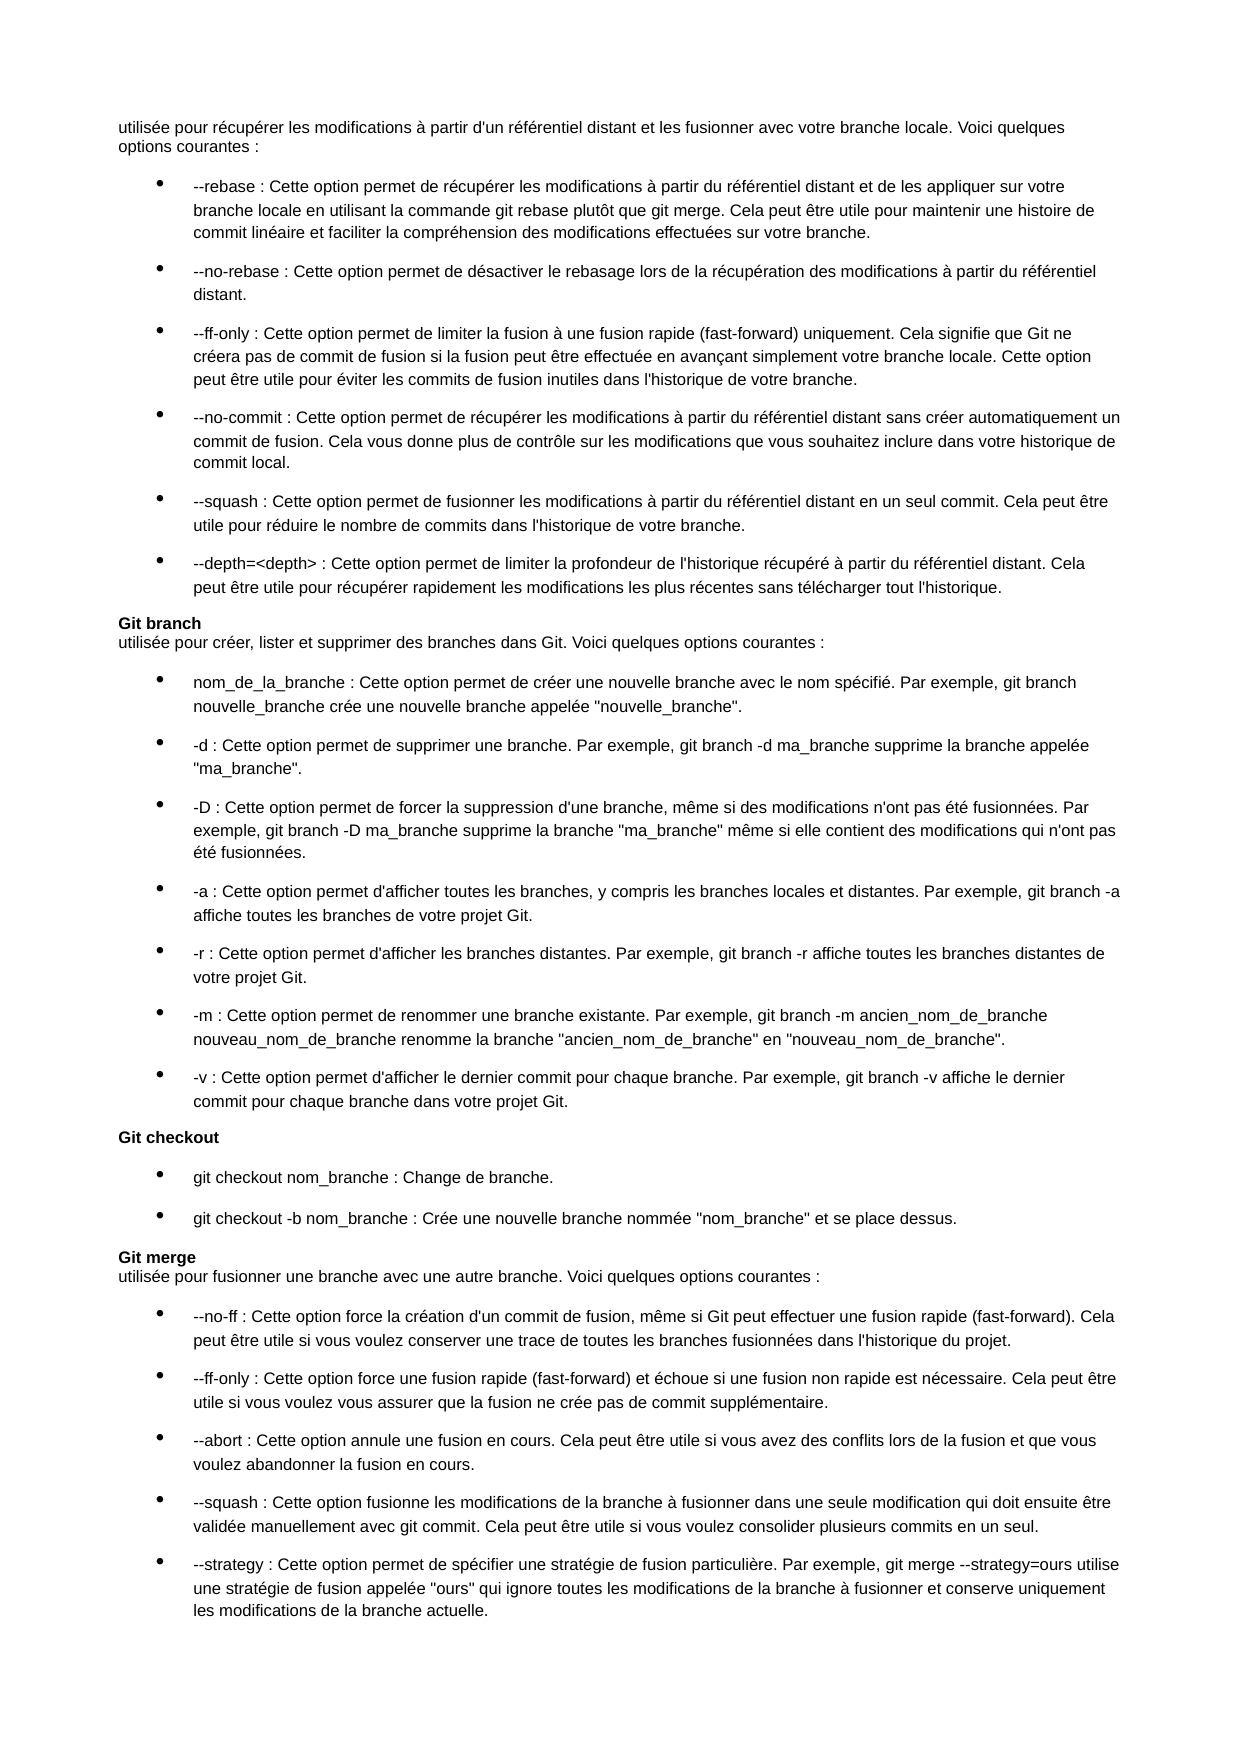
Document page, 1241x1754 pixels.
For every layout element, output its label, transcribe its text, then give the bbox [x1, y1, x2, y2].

list git checkout nom_branche : Change de branche. [156, 1166, 1122, 1189]
text utilisée pour créer, lister et supprimer des branches dans Git. Voici quelques options courantes : [118, 633, 1122, 652]
text utilisée pour récupérer les modifications à partir d'un référentiel distant et les fusionner avec votre branche locale. Voici quelques options courantes : [118, 118, 1122, 156]
list git checkout -b nom_branche : Crée une nouvelle branche nommée "nom_branche" et se place dessus. [156, 1207, 1122, 1230]
list --no-ff : Cette option force la création d'un commit de fusion, même si Git peut effectuer une fusion rapide (fast-forward). Cela peut être utile si vous voulez conserver une trace de toutes les branches fusionnées dans l'historique du projet. [156, 1305, 1122, 1350]
text utilisée pour fusionner une branche avec une autre branche. Voici quelques options courantes : [118, 1267, 1122, 1286]
list --abort : Cette option annule une fusion en cours. Cela peut être utile si vous avez des conflits lors de la fusion et que vous voulez abandonner la fusion en cours. [156, 1429, 1122, 1474]
list --squash : Cette option fusionne les modifications de la branche à fusionner dans une seule modification qui doit ensuite être validée manuellement avec git commit. Cela peut être utile si vous voulez consolider plusieurs commits en un seul. [156, 1491, 1122, 1536]
list -r : Cette option permet d'afficher les branches distantes. Par exemple, git branch -r affiche toutes les branches distantes de votre projet Git. [156, 942, 1122, 987]
list --rebase : Cette option permet de récupérer les modifications à partir du référentiel distant et de les appliquer sur votre branche locale en utilisant la commande git rebase plutôt que git merge. Cela peut être utile pour maintenir une histoire de commit linéaire et faciliter la compréhension des modifications effectuées sur votre branche. [156, 176, 1122, 242]
list --no-commit : Cette option permet de récupérer les modifications à partir du référentiel distant sans créer automatiquement un commit de fusion. Cela vous donne plus de contrôle sur les modifications que vous souhaitez inclure dans votre historique de commit local. [156, 406, 1122, 472]
text Git merge [118, 1248, 1122, 1267]
text Git checkout [118, 1128, 1122, 1147]
list -m : Cette option permet de renommer une branche existante. Par exemple, git branch -m ancien_nom_de_branche nouveau_nom_de_branche renomme la branche "ancien_nom_de_branche" en "nouveau_nom_de_branche". [156, 1004, 1122, 1049]
list -D : Cette option permet de forcer la suppression d'une branche, même si des modifications n'ont pas été fusionnées. Par exemple, git branch -D ma_branche supprime la branche "ma_branche" même si elle contient des modifications qui n'ont pas été fusionnées. [156, 796, 1122, 862]
list -d : Cette option permet de supprimer une branche. Par exemple, git branch -d ma_branche supprime la branche appelée "ma_branche". [156, 734, 1122, 778]
list --strategy : Cette option permet de spécifier une stratégie de fusion particulière. Par exemple, git merge --strategy=ours utilise une stratégie de fusion appelée "ours" qui ignore toutes les modifications de la branche à fusionner et conserve uniquement les modifications de la branche actuelle. [156, 1553, 1122, 1620]
list -v : Cette option permet d'afficher le dernier commit pour chaque branche. Par exemple, git branch -v affiche le dernier commit pour chaque branche dans votre projet Git. [156, 1066, 1122, 1111]
list --squash : Cette option permet de fusionner les modifications à partir du référentiel distant en un seul commit. Cela peut être utile pour réduire le nombre de commits dans l'historique de votre branche. [156, 490, 1122, 534]
list nom_de_la_branche : Cette option permet de créer une nouvelle branche avec le nom spécifié. Par exemple, git branch nouvelle_branche crée une nouvelle branche appelée "nouvelle_branche". [156, 672, 1122, 716]
list --no-rebase : Cette option permet de désactiver le rebasage lors de la récupération des modifications à partir du référentiel distant. [156, 260, 1122, 304]
list -a : Cette option permet d'afficher toutes les branches, y compris les branches locales et distantes. Par exemple, git branch -a affiche toutes les branches de votre projet Git. [156, 880, 1122, 924]
list --depth=<depth> : Cette option permet de limiter la profondeur de l'historique récupéré à partir du référentiel distant. Cela peut être utile pour récupérer rapidement les modifications les plus récentes sans télécharger tout l'historique. [156, 552, 1122, 597]
list --ff-only : Cette option permet de limiter la fusion à une fusion rapide (fast-forward) uniquement. Cela signifie que Git ne créera pas de commit de fusion si la fusion peut être effectuée en avançant simplement votre branche locale. Cette option peut être utile pour éviter les commits de fusion inutiles dans l'historique de votre branche. [156, 322, 1122, 388]
text Git branch [118, 614, 1122, 633]
list --ff-only : Cette option force une fusion rapide (fast-forward) et échoue si une fusion non rapide est nécessaire. Cela peut être utile si vous voulez vous assurer que la fusion ne crée pas de commit supplémentaire. [156, 1367, 1122, 1412]
